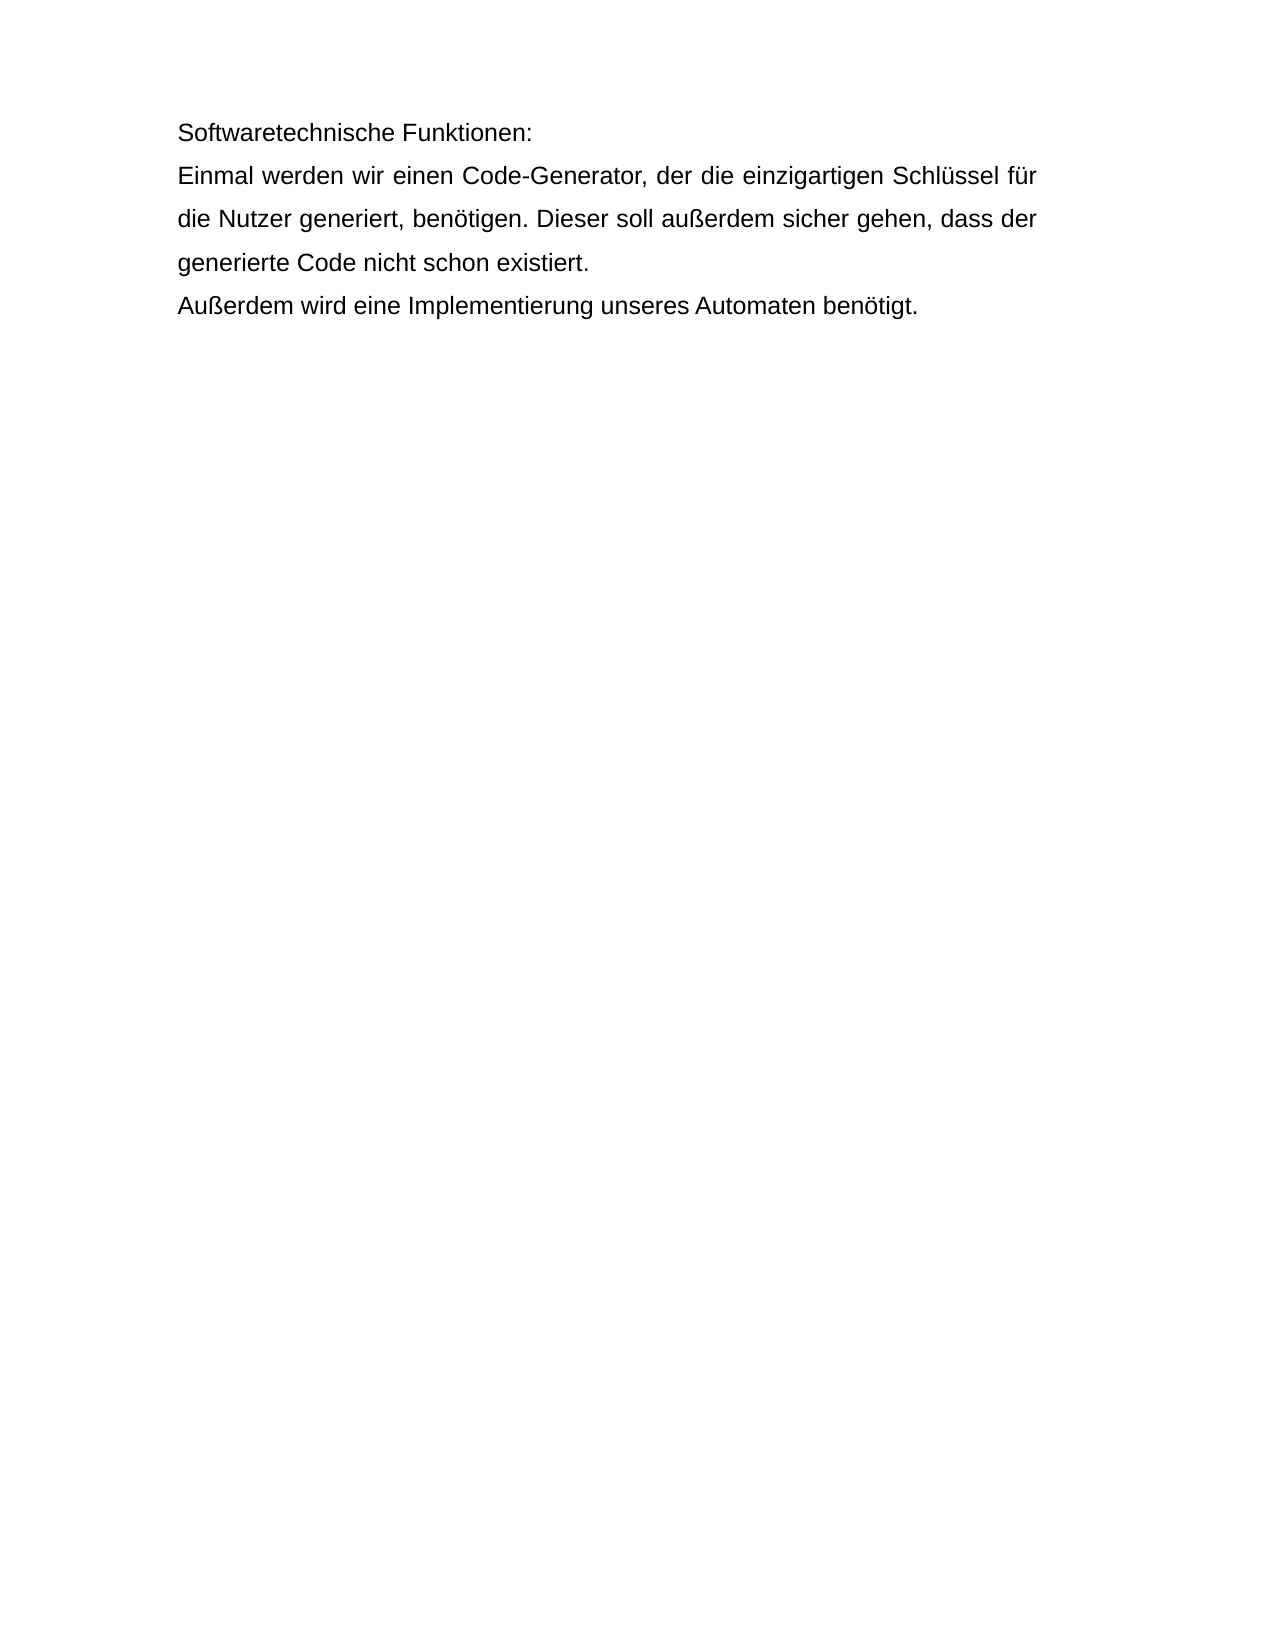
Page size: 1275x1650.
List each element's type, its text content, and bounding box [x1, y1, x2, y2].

text Außerdem wird eine Implementierung unseres Automaten benötigt. [177, 291, 1039, 319]
text Softwaretechnische Funktionen: [177, 118, 1039, 147]
text Einmal werden wir einen Code-Generator, der die einzigartigen Schlüssel für die Nutzer generiert, benötigen. Dieser soll außerdem sicher gehen, dass der generierte Code nicht schon existiert. [177, 161, 1039, 276]
